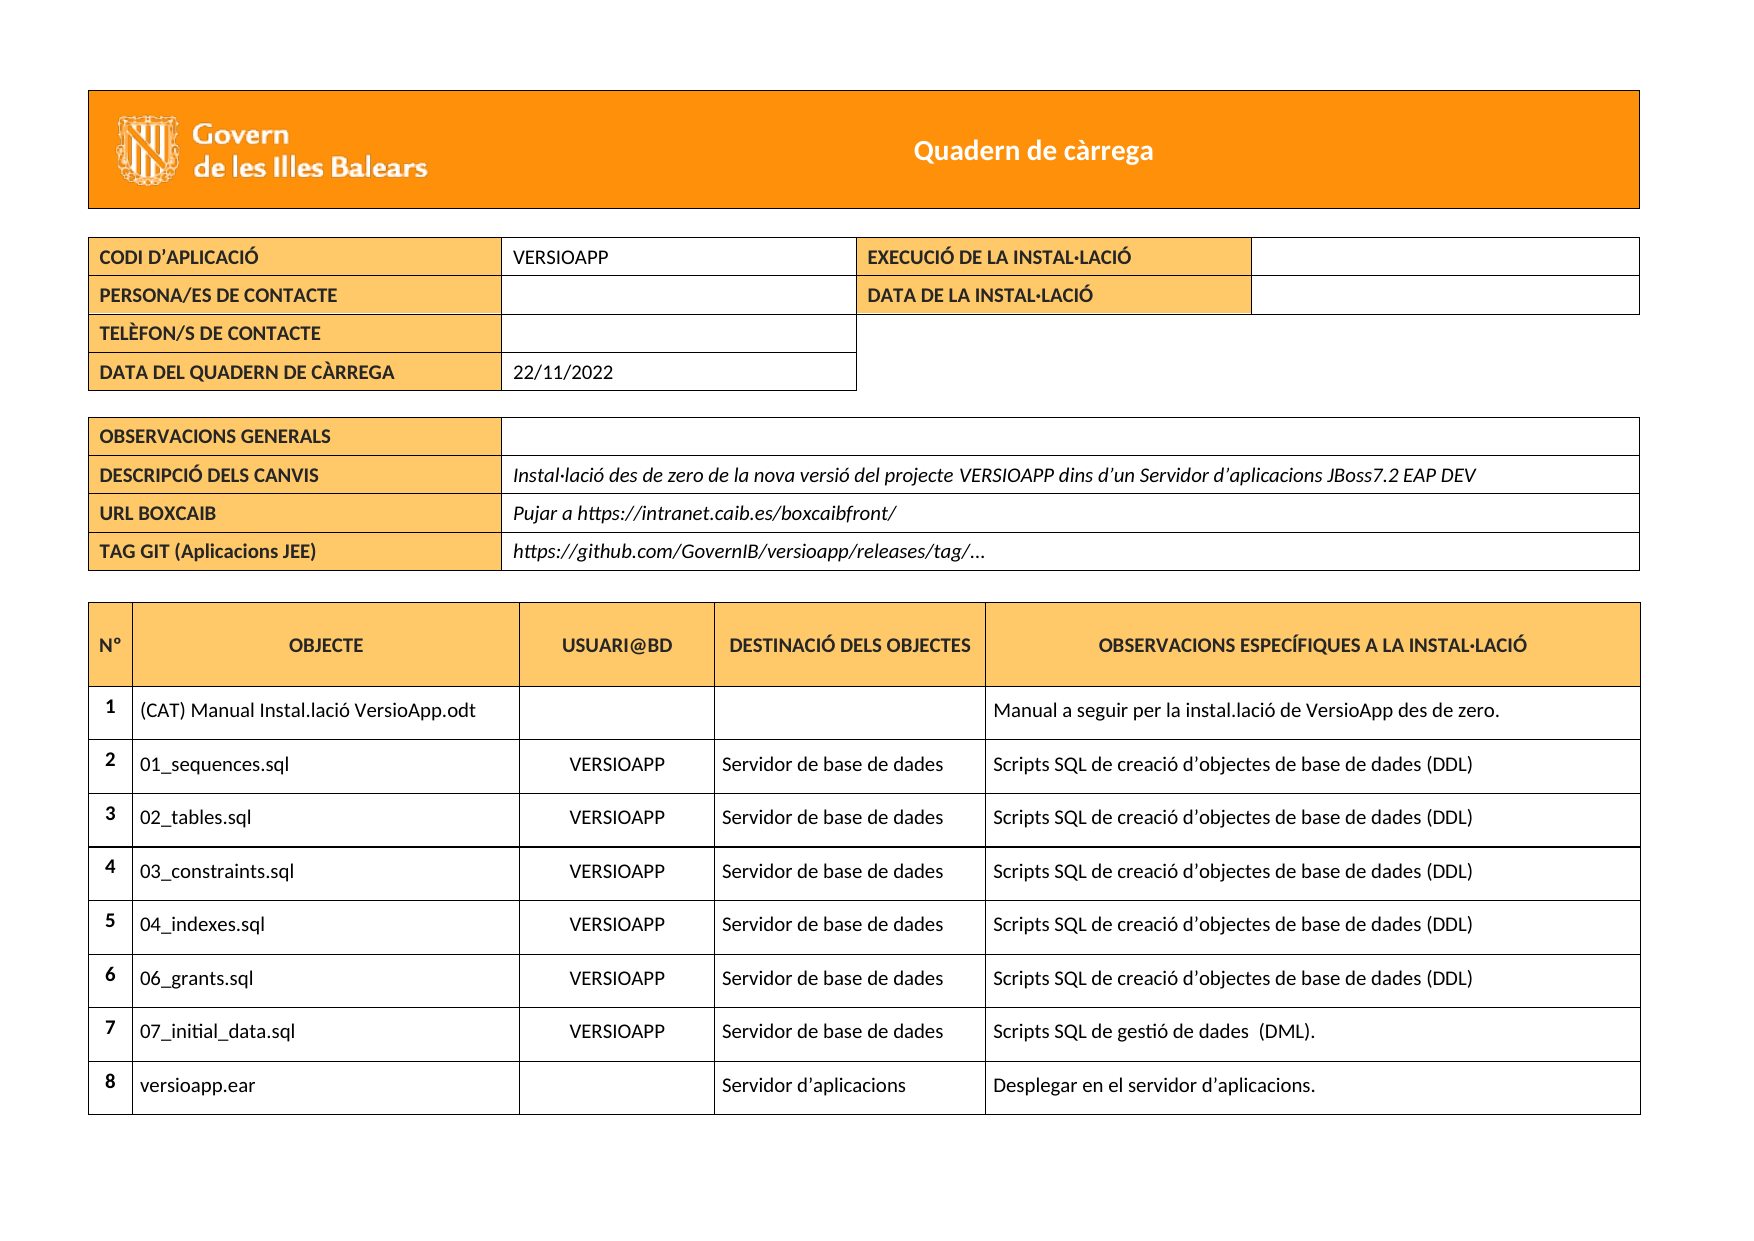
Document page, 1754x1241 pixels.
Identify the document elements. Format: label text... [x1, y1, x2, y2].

table_cell VERSIOAPP [520, 901, 714, 953]
table_cell [1251, 315, 1639, 352]
table_cell versioapp.ear [133, 1062, 519, 1114]
table_cell VERSIOAPP [520, 794, 714, 846]
table_header Quadern de càrrega [428, 110, 1639, 208]
table_cell [502, 315, 856, 352]
table_cell 8 [89, 1062, 132, 1114]
table_cell Scripts SQL de creació d’objectes de base de dades (DDL) [986, 955, 1640, 1007]
table_cell Manual a seguir per la instal.lació de VersioApp des de zero. [986, 687, 1640, 739]
table_cell 3 [89, 794, 132, 846]
table_cell TELÈFON/S DE CONTACTE [89, 315, 501, 352]
table_cell [1252, 276, 1639, 313]
table_cell Scripts SQL de creació d’objectes de base de dades (DDL) [986, 740, 1640, 793]
table_cell Servidor de base de dades [715, 848, 985, 900]
table_cell Scripts SQL de creació d’objectes de base de dades (DDL) [986, 794, 1640, 846]
table_cell [715, 687, 985, 739]
table_header DESTINACIÓ DELS OBJECTES [715, 603, 985, 686]
table_cell 4 [89, 848, 132, 900]
table_cell Servidor de base de dades [715, 901, 985, 953]
table_cell 02_tables.sql [133, 794, 519, 846]
table_header [89, 91, 428, 109]
table_cell 04_indexes.sql [133, 901, 519, 953]
table_cell Servidor de base de dades [715, 740, 985, 793]
table_header [428, 91, 1639, 109]
table_header VERSIOAPP [502, 238, 856, 275]
table_cell 2 [89, 740, 132, 793]
table_header OBJECTE [133, 603, 519, 686]
table_cell DATA DEL QUADERN DE CÀRREGA [89, 353, 501, 390]
table_cell [520, 1062, 714, 1114]
table_header USUARI@BD [520, 603, 714, 686]
table_header [502, 418, 1639, 455]
table_cell Servidor de base de dades [715, 794, 985, 846]
table_cell PERSONA/ES DE CONTACTE [89, 276, 501, 313]
table_cell Scripts SQL de creació d’objectes de base de dades (DDL) [986, 848, 1640, 900]
table_cell 7 [89, 1008, 132, 1061]
table_cell VERSIOAPP [520, 740, 714, 793]
table_cell https://github.com/GovernIB/versioapp/releases/tag/... [502, 533, 1639, 570]
table_cell 5 [89, 901, 132, 953]
table_cell Desplegar en el servidor d’aplicacions. [986, 1062, 1640, 1114]
table_cell 03_constraints.sql [133, 848, 519, 900]
table_cell 1 [89, 687, 132, 739]
table_cell Scripts SQL de creació d’objectes de base de dades (DDL) [986, 901, 1640, 953]
table_cell Servidor d’aplicacions [715, 1062, 985, 1114]
table_header EXECUCIÓ DE LA INSTAL·LACIÓ [857, 238, 1251, 275]
table_cell VERSIOAPP [520, 1008, 714, 1061]
table_header OBSERVACIONS ESPECÍFIQUES A LA INSTAL·LACIÓ [986, 603, 1640, 686]
table_header CODI D’APLICACIÓ [89, 238, 501, 275]
table_cell Instal·lació des de zero de la nova versió del projecte VERSIOAPP dins d’un Servidor d’aplicacions JBoss7.2 EAP DEV [502, 456, 1639, 493]
table_cell 06_grants.sql [133, 955, 519, 1007]
table_cell [1251, 352, 1639, 390]
table_cell Servidor de base de dades [715, 1008, 985, 1061]
table_cell [520, 687, 714, 739]
table_cell 6 [89, 955, 132, 1007]
table_cell Scripts SQL de gestió de dades (DML). [986, 1008, 1640, 1061]
table_cell [502, 276, 856, 313]
table_cell URL BOXCAIB [89, 494, 501, 532]
table_cell VERSIOAPP [520, 955, 714, 1007]
table_cell (CAT) Manual Instal.lació VersioApp.odt [133, 687, 519, 739]
table_header [89, 110, 428, 208]
table_cell VERSIOAPP [520, 848, 714, 900]
table_cell 22/11/2022 [502, 353, 856, 390]
table_header Nº [89, 603, 132, 686]
table_cell Pujar a https://intranet.caib.es/boxcaibfront/ [502, 494, 1639, 532]
table_header [1252, 238, 1639, 275]
table_cell [857, 315, 1251, 352]
table_header OBSERVACIONS GENERALS [89, 418, 501, 455]
table_cell [857, 352, 1251, 390]
picture [91, 109, 474, 195]
table_cell 07_initial_data.sql [133, 1008, 519, 1061]
table_cell DATA DE LA INSTAL·LACIÓ [857, 276, 1251, 313]
table_cell DESCRIPCIÓ DELS CANVIS [89, 456, 501, 493]
table_cell TAG GIT (Aplicacions JEE) [89, 533, 501, 570]
table_cell Servidor de base de dades [715, 955, 985, 1007]
table_cell 01_sequences.sql [133, 740, 519, 793]
